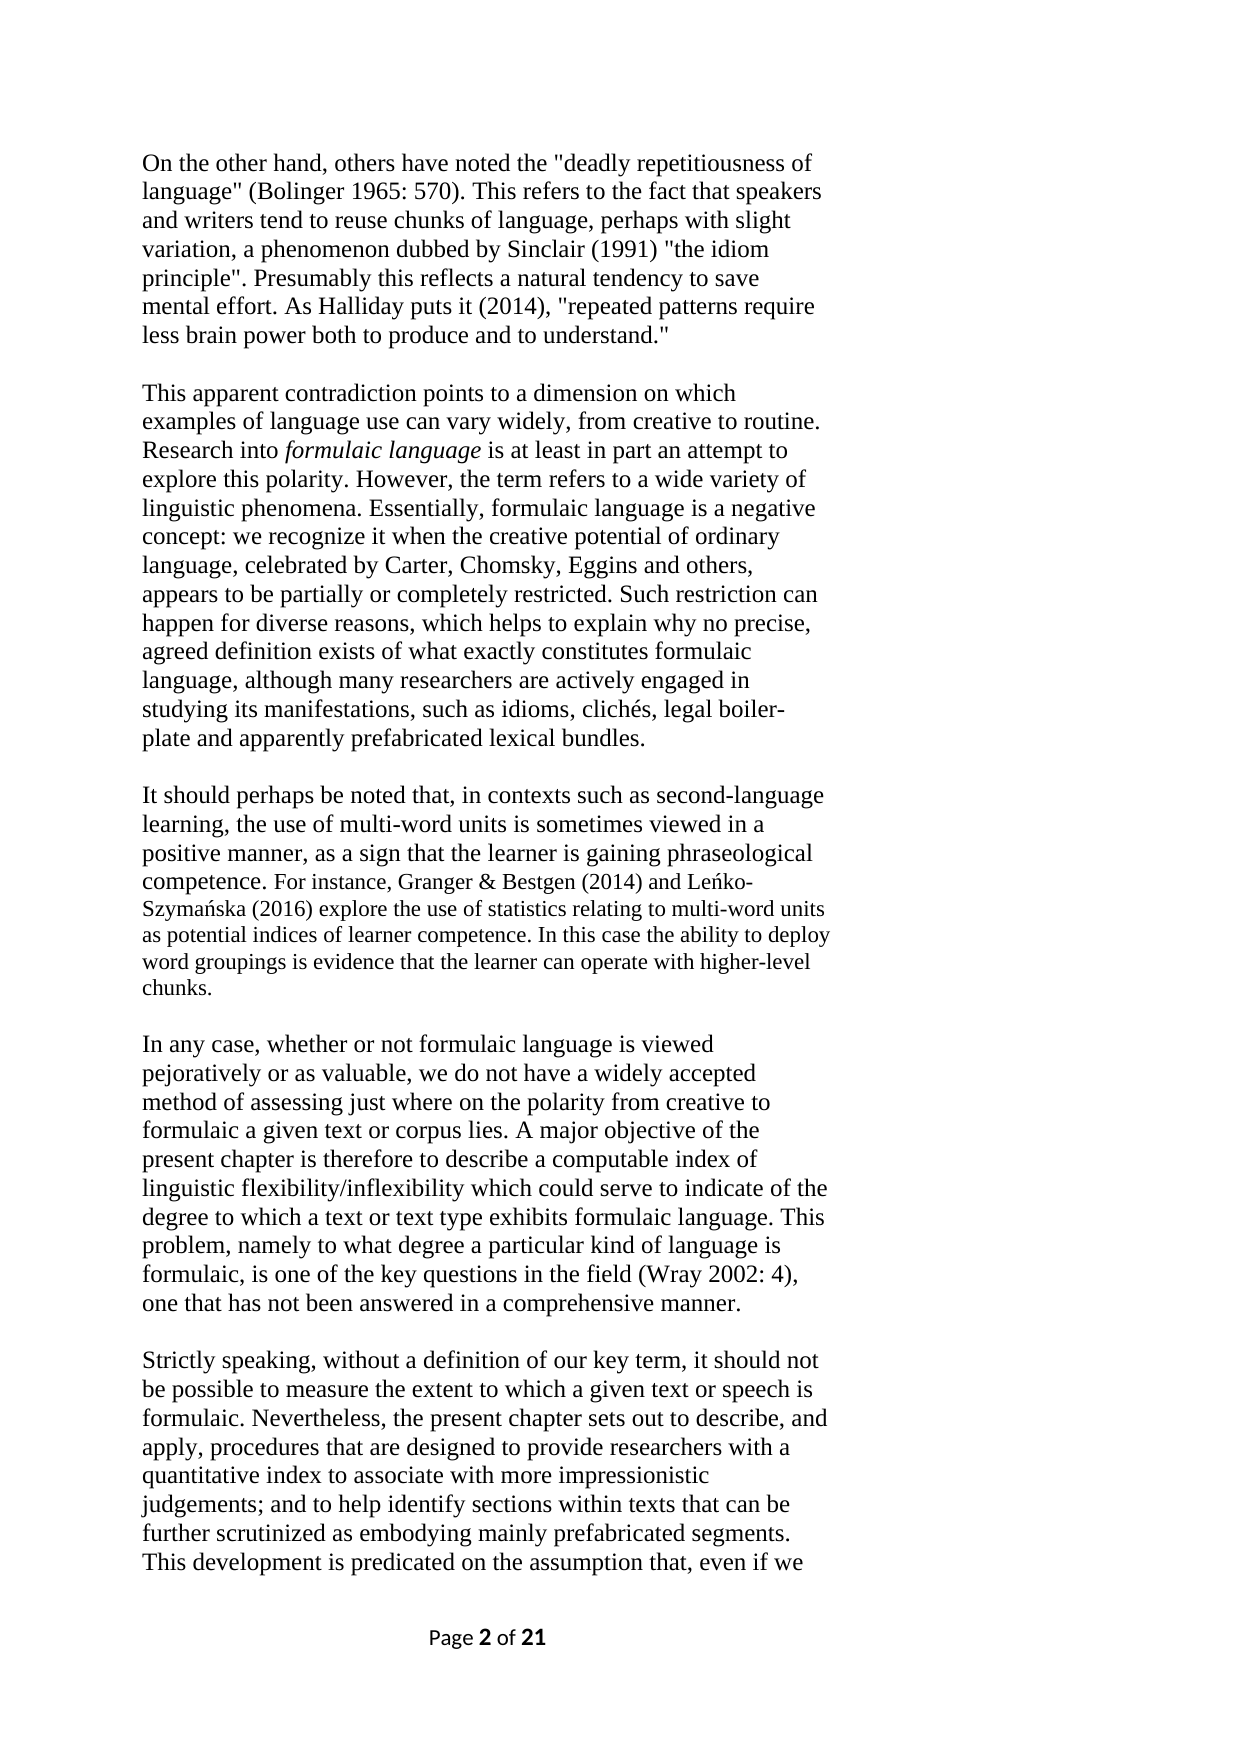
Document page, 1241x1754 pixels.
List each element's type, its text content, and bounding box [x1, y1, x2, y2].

text In any case, whether or not formulaic language is viewed pejoratively or as valuable, we do not have a widely accepted method of assessing just where on the polarity from creative to formulaic a given text or corpus lies. A major objective of the present chapter is therefore to describe a computable index of linguistic flexibility/inflexibility which could serve to indicate of the degree to which a text or text type exhibits formulaic language. This problem, namely to what degree a particular kind of language is formulaic, is one of the key questions in the field (Wray 2002: 4), one that has not been answered in a comprehensive manner. [142, 1029, 833, 1317]
text On the other hand, others have noted the "deadly repetitiousness of language" (Bolinger 1965: 570). This refers to the fact that speakers and writers tend to reuse chunks of language, perhaps with slight variation, a phenomenon dubbed by Sinclair (1991) "the idiom principle". Presumably this reflects a natural tendency to save mental effort. As Halliday puts it (2014), "repeated patterns require less brain power both to produce and to understand." [142, 148, 833, 349]
text Strictly speaking, without a definition of our key term, it should not be possible to measure the extent to which a given text or speech is formulaic. Nevertheless, the present chapter sets out to describe, and apply, procedures that are designed to provide researchers with a quantitative index to associate with more impressionistic judgements; and to help identify sections within texts that can be further scrutinized as embodying mainly prefabricated segments. This development is predicated on the assumption that, even if we [142, 1346, 833, 1576]
text It should perhaps be noted that, in contexts such as second-language learning, the use of multi-word units is sometimes viewed in a positive manner, as a sign that the learner is gaining phraseological competence. For instance, Granger & Bestgen (2014) and Leńko-Szymańska (2016) explore the use of statistics relating to multi-word units as potential indices of learner competence. In this case the ability to deploy word groupings is evidence that the learner can operate with higher-level chunks. [142, 780, 833, 1001]
text This apparent contradiction points to a dimension on which examples of language use can vary widely, from creative to routine. Research into formulaic language is at least in part an attempt to explore this polarity. However, the term refers to a wide variety of linguistic phenomena. Essentially, formulaic language is a negative concept: we recognize it when the creative potential of ordinary language, celebrated by Carter, Chomsky, Eggins and others, appears to be partially or completely restricted. Such restriction can happen for diverse reasons, which helps to explain why no precise, agreed definition exists of what exactly constitutes formulaic language, although many researchers are actively engaged in studying its manifestations, such as idioms, clichés, legal boiler-plate and apparently prefabricated lexical bundles. [142, 378, 833, 751]
